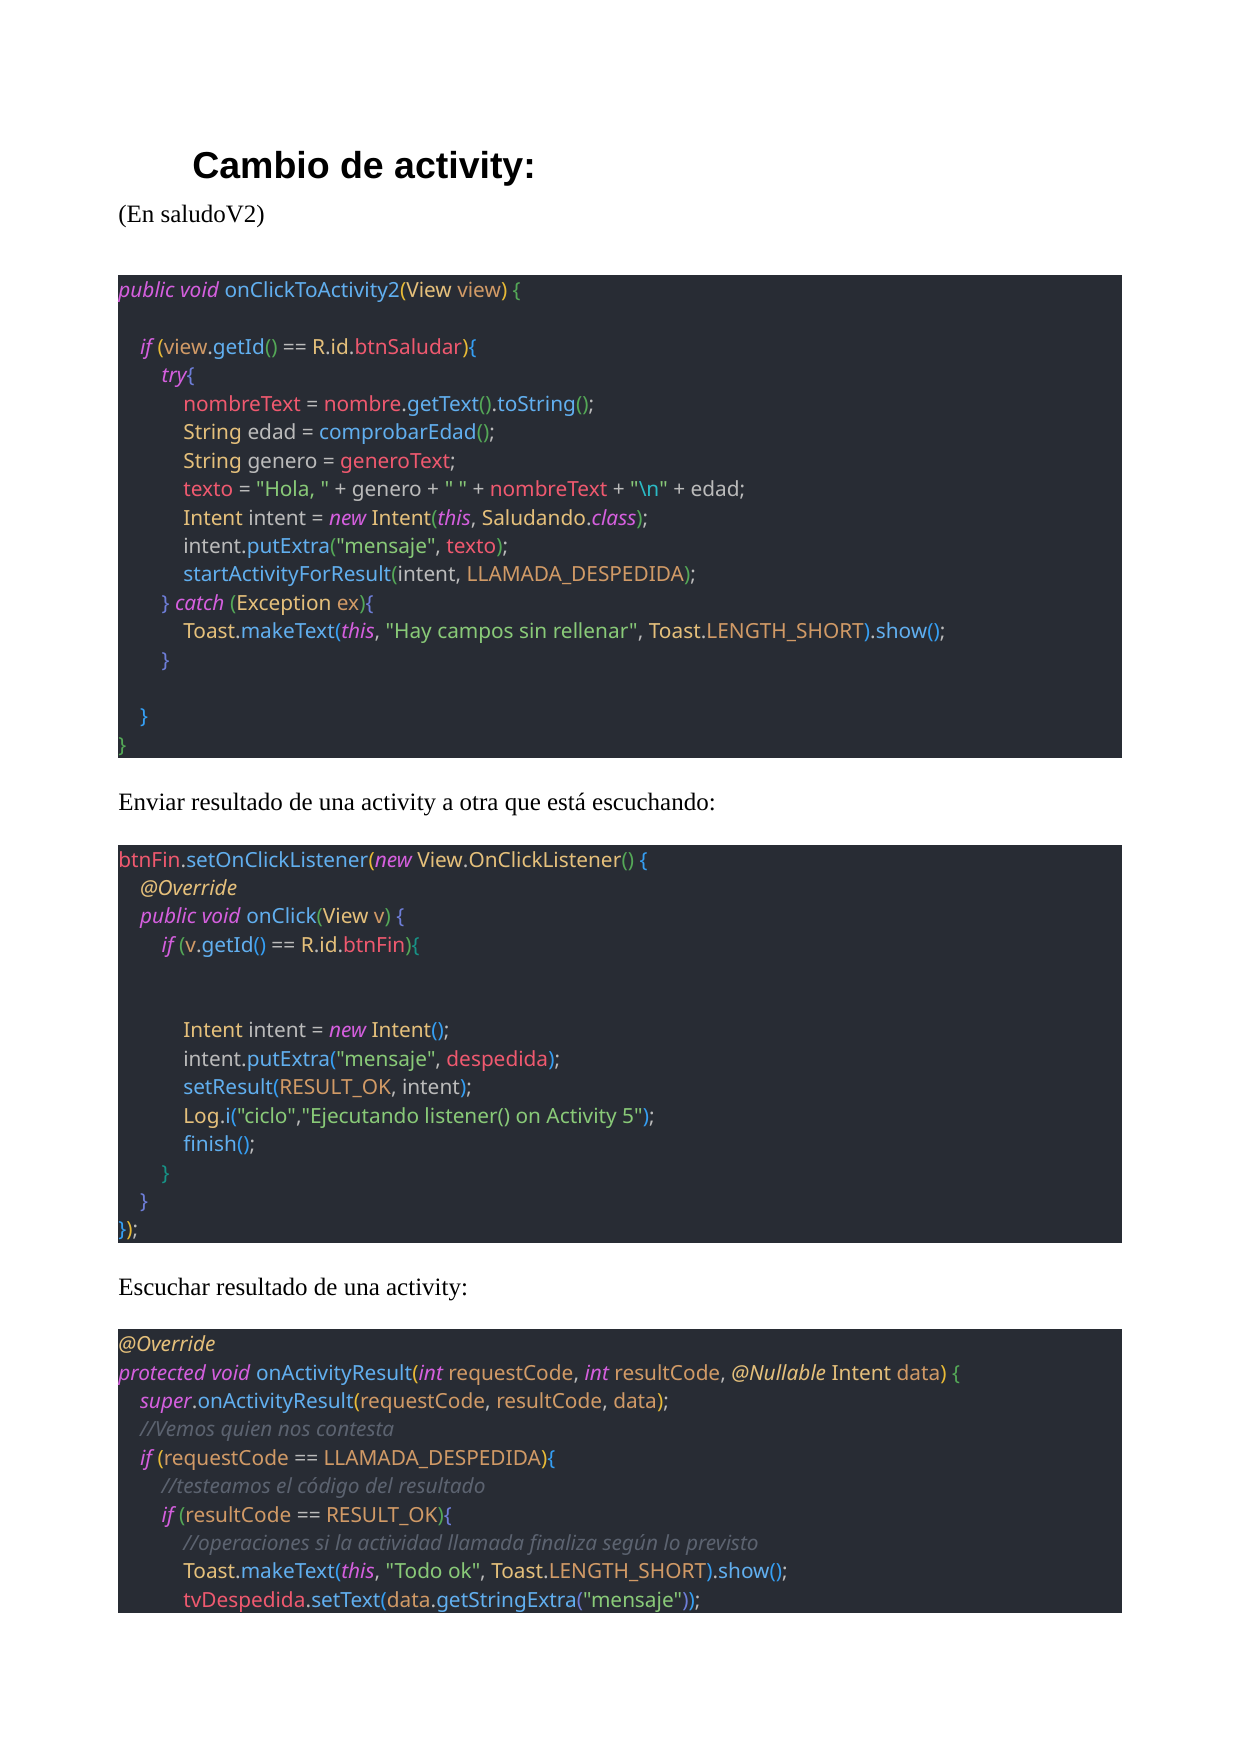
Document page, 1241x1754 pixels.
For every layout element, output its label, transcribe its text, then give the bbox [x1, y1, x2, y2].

text Escuchar resultado de una activity: [118, 1272, 1122, 1300]
text Enviar resultado de una activity a otra que está escuchando: [118, 787, 1122, 816]
text public void onClickToActivity2(View view) { if (view.getId() == R.id.btnSaludar){ try{ nombreText = nombre.getText().toString(); String edad = comprobarEdad(); String genero = generoText; texto = "Hola, " + genero + " " + nombreText + "\n" + edad; Intent intent = new Intent(this, Saludando.class); intent.putExtra("mensaje", texto); startActivityForResult(intent, LLAMADA_DESPEDIDA); } catch (Exception ex){ Toast.makeText(this, "Hay campos sin rellenar", Toast.LENGTH_SHORT).show(); } } } [118, 275, 1122, 758]
text btnFin.setOnClickListener(new View.OnClickListener() { @Override public void onClick(View v) { if (v.getId() == R.id.btnFin){ Intent intent = new Intent(); intent.putExtra("mensaje", despedida); setResult(RESULT_OK, intent); Log.i("ciclo","Ejecutando listener() on Activity 5"); finish(); } } }); [118, 845, 1122, 1243]
text @Override protected void onActivityResult(int requestCode, int resultCode, @Nullable Intent data) { super.onActivityResult(requestCode, resultCode, data); //Vemos quien nos contesta if (requestCode == LLAMADA_DESPEDIDA){ //testeamos el código del resultado if (resultCode == RESULT_OK){ //operaciones si la actividad llamada finaliza según lo previsto Toast.makeText(this, "Todo ok", Toast.LENGTH_SHORT).show(); tvDespedida.setText(data.getStringExtra("mensaje")); [118, 1329, 1122, 1613]
subtitle Cambio de activity: [118, 143, 1122, 186]
text (En saludoV2) [118, 199, 1122, 227]
